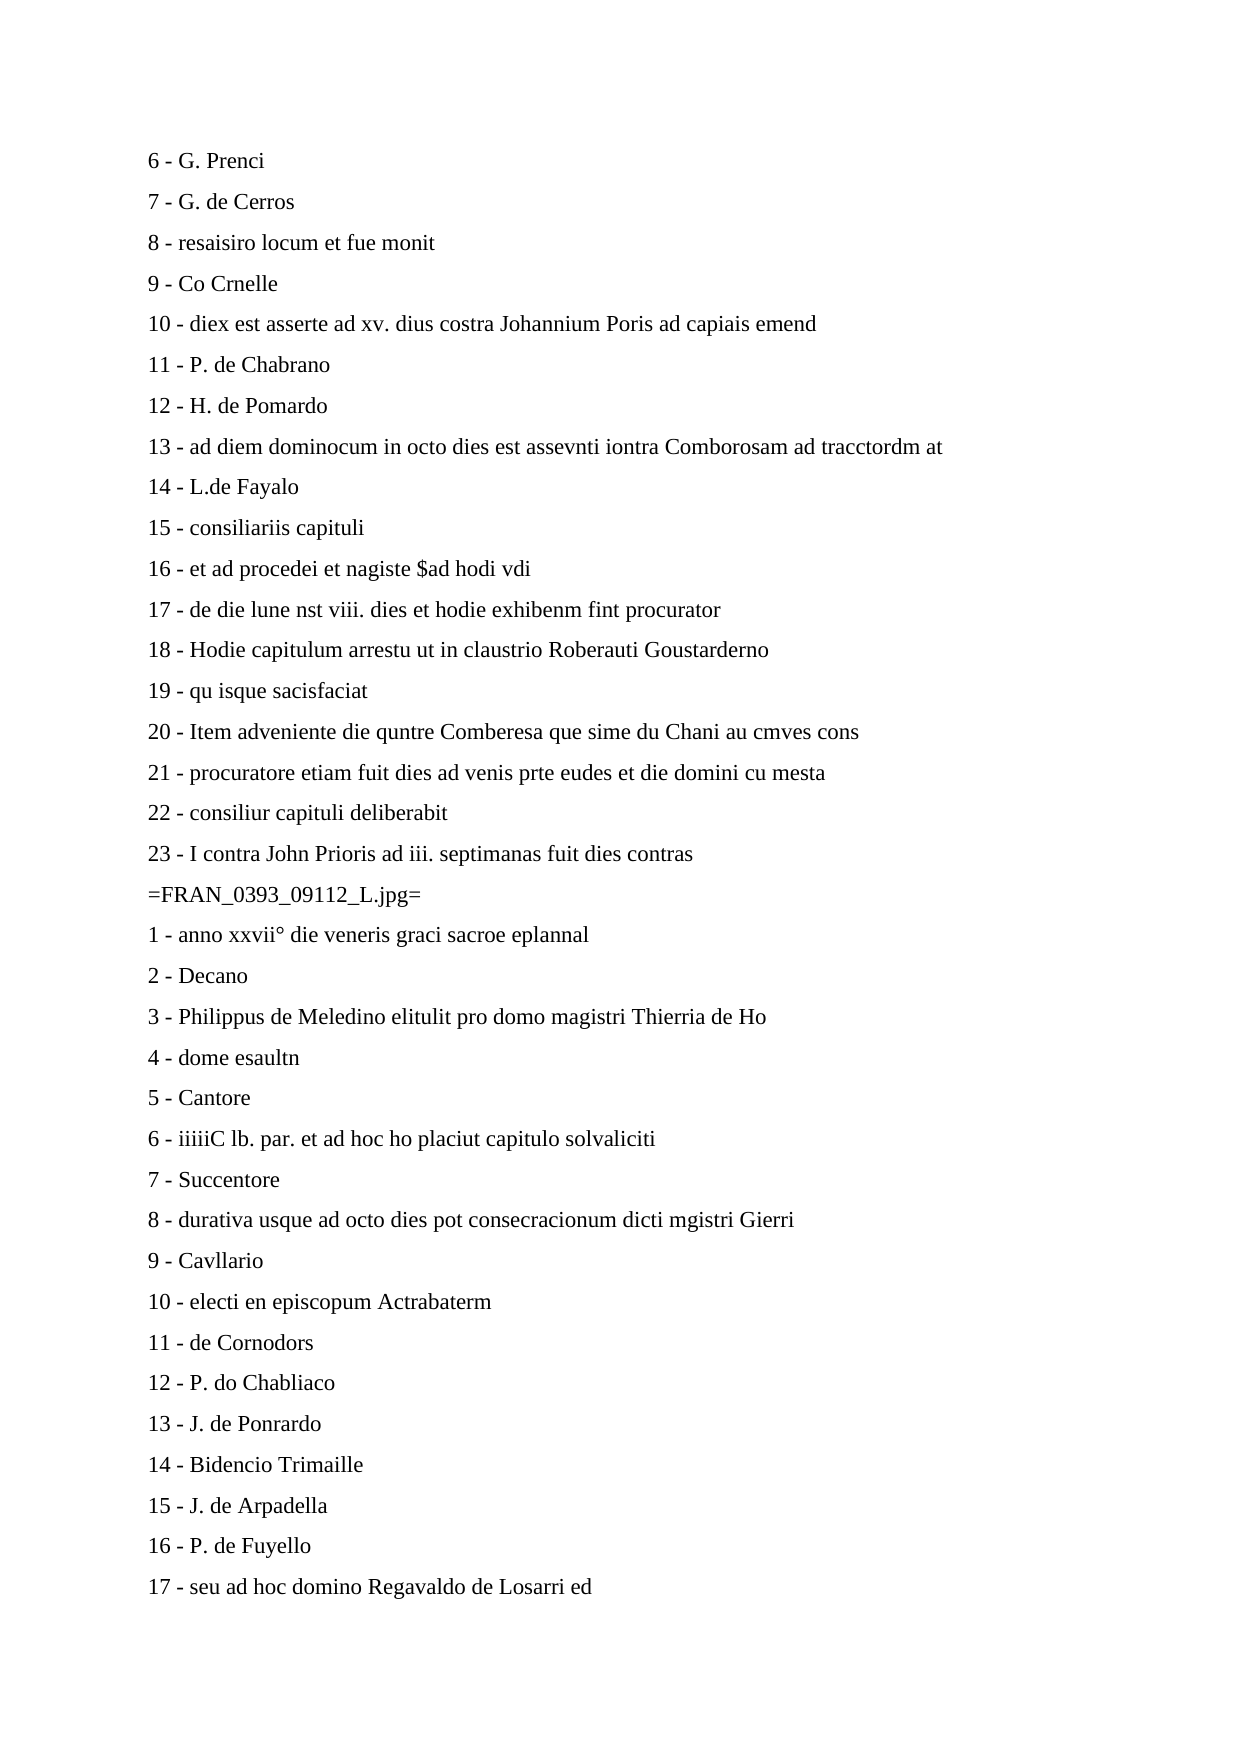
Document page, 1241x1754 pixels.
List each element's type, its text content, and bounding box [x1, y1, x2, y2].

text 7 - G. de Cerros [148, 188, 1093, 215]
text 18 - Hodie capitulum arrestu ut in claustrio Roberauti Goustarderno [148, 636, 1093, 663]
text 9 - Cavllario [148, 1247, 1093, 1274]
text 10 - electi en episcopum Actrabaterm [148, 1288, 1093, 1314]
text 21 - procuratore etiam fuit dies ad venis prte eudes et die domini cu mesta [148, 758, 1093, 785]
text 13 - ad diem dominocum in octo dies est assevnti iontra Comborosam ad tracctordm at [148, 433, 1093, 459]
text 1 - anno xxvii° die veneris graci sacroe eplannal [148, 921, 1093, 948]
text 12 - H. de Pomardo [148, 392, 1093, 418]
text 10 - diex est asserte ad xv. dius costra Johannium Poris ad capiais emend [148, 311, 1093, 337]
text 15 - J. de Arpadella [148, 1492, 1093, 1518]
text 16 - P. de Fuyello [148, 1532, 1093, 1559]
text 4 - dome esaultn [148, 1044, 1093, 1070]
text 12 - P. do Chabliaco [148, 1369, 1093, 1396]
text 2 - Decano [148, 962, 1093, 988]
text 14 - Bidencio Trimaille [148, 1451, 1093, 1477]
text 13 - J. de Ponrardo [148, 1410, 1093, 1437]
text 9 - Co Crnelle [148, 270, 1093, 296]
text 6 - G. Prenci [148, 148, 1093, 174]
text 11 - de Cornodors [148, 1329, 1093, 1355]
text 6 - iiiiiC lb. par. et ad hoc ho placiut capitulo solvaliciti [148, 1125, 1093, 1151]
text 23 - I contra John Prioris ad iii. septimanas fuit dies contras [148, 840, 1093, 866]
text 19 - qu isque sacisfaciat [148, 677, 1093, 703]
text 3 - Philippus de Meledino elitulit pro domo magistri Thierria de Ho [148, 1003, 1093, 1029]
text 17 - seu ad hoc domino Regavaldo de Losarri ed [148, 1573, 1093, 1599]
text 7 - Succentore [148, 1166, 1093, 1192]
text 14 - L.de Fayalo [148, 473, 1093, 500]
text 22 - consiliur capituli deliberabit [148, 799, 1093, 826]
text 5 - Cantore [148, 1084, 1093, 1111]
text 16 - et ad procedei et nagiste $ad hodi vdi [148, 555, 1093, 581]
text 17 - de die lune nst viii. dies et hodie exhibenm fint procurator [148, 596, 1093, 622]
text 11 - P. de Chabrano [148, 351, 1093, 378]
text 8 - durativa usque ad octo dies pot consecracionum dicti mgistri Gierri [148, 1207, 1093, 1233]
text =FRAN_0393_09112_L.jpg= [148, 881, 1093, 907]
text 8 - resaisiro locum et fue monit [148, 229, 1093, 255]
text 15 - consiliariis capituli [148, 514, 1093, 541]
text 20 - Item adveniente die quntre Comberesa que sime du Chani au cmves cons [148, 718, 1093, 744]
